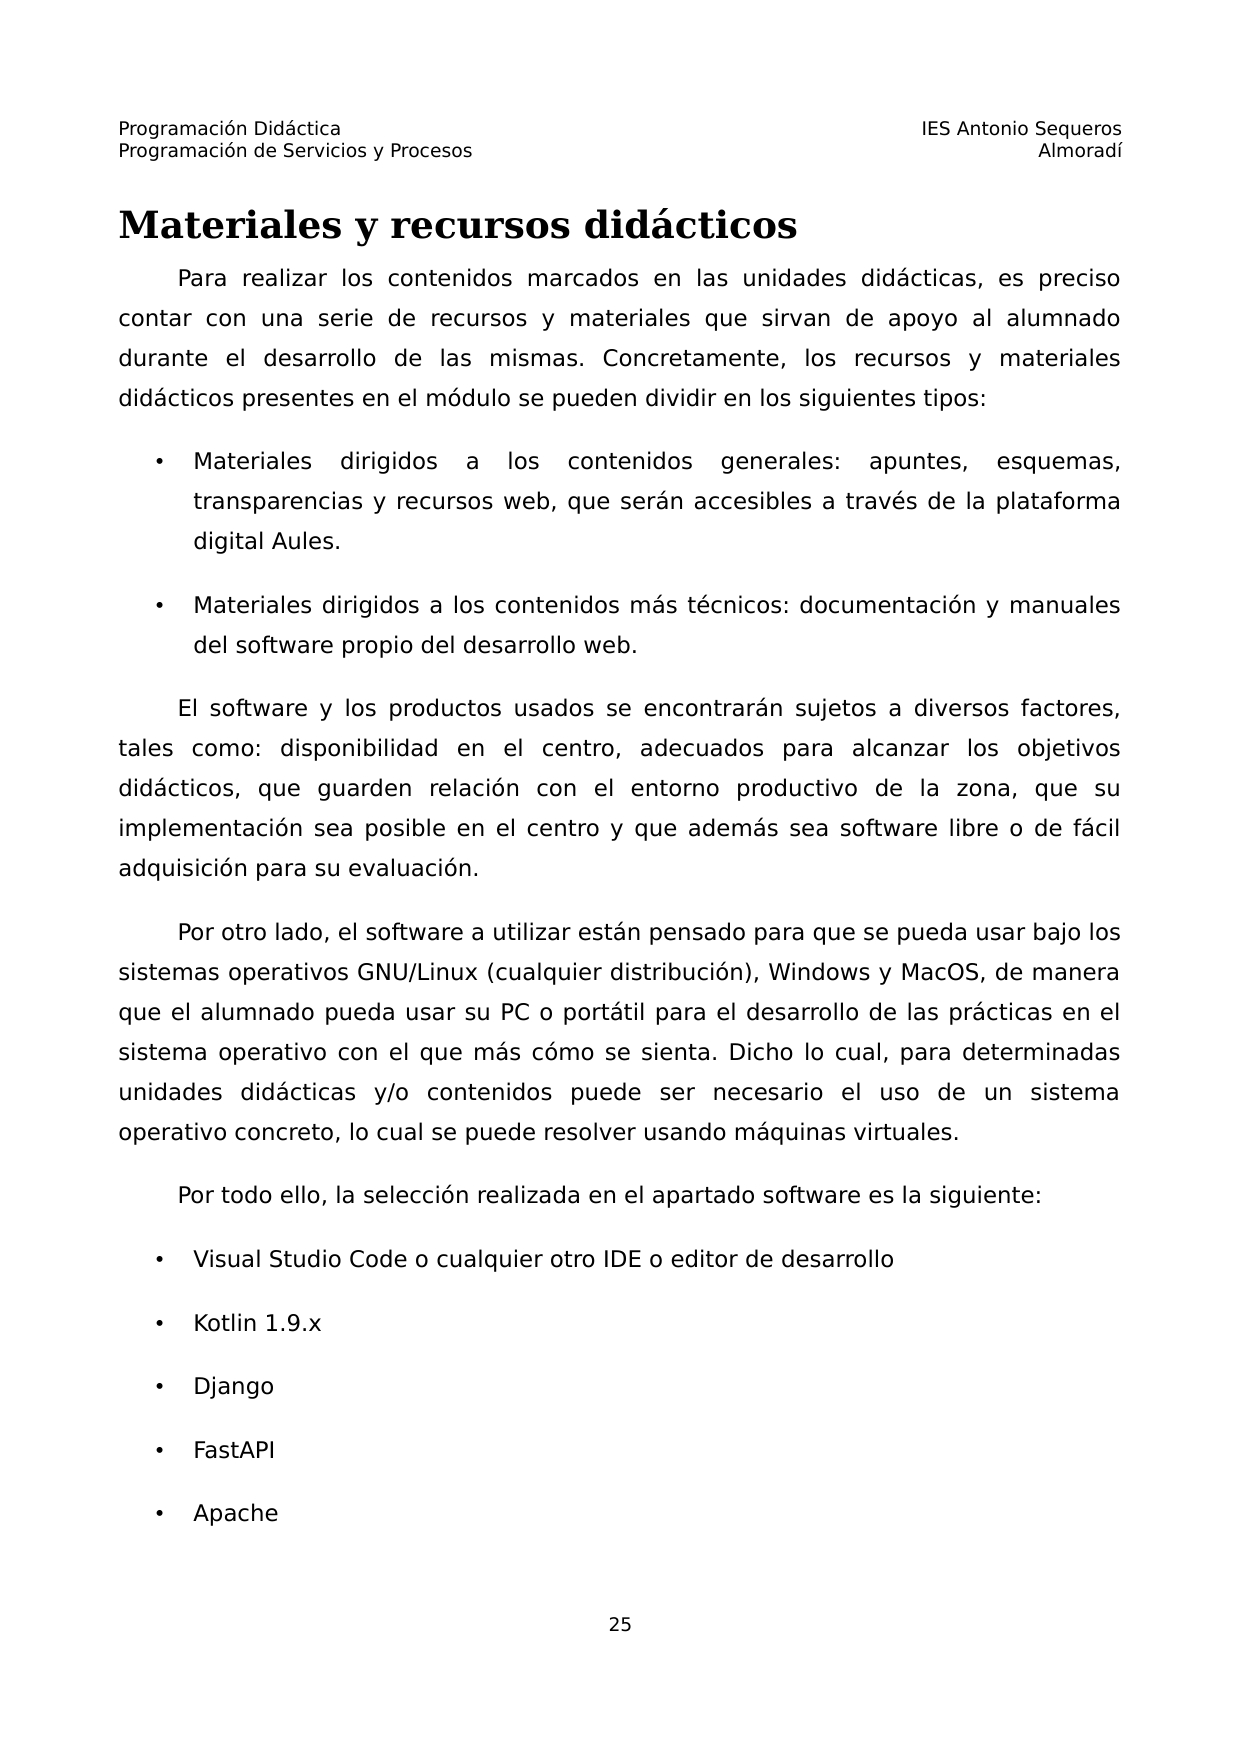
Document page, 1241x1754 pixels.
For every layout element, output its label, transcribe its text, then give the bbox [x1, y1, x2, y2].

text Para realizar los contenidos marcados en las unidades didácticas, es preciso contar con una serie de recursos y materiales que sirvan de apoyo al alumnado durante el desarrollo de las mismas. Concretamente, los recursos y materiales didácticos presentes en el módulo se pueden dividir en los siguientes tipos: [118, 265, 1122, 412]
text Por todo ello, la selección realizada en el apartado software es la siguiente: [118, 1183, 1122, 1209]
list Apache [156, 1500, 1122, 1527]
list Django [156, 1373, 1122, 1400]
text El software y los productos usados se encontrarán sujetos a diversos factores, tales como: disponibilidad en el centro, adecuados para alcanzar los objetivos didácticos, que guarden relación con el entorno productivo de la zona, que su implementación sea posible en el centro y que además sea software libre o de fácil adquisición para su evaluación. [118, 696, 1122, 882]
list FastAPI [156, 1437, 1122, 1463]
list Kotlin 1.9.x [156, 1310, 1122, 1336]
list Materiales dirigidos a los contenidos más técnicos: documentación y manuales del software propio del desarrollo web. [156, 592, 1122, 659]
list Visual Studio Code o cualquier otro IDE o editor de desarrollo [156, 1246, 1122, 1273]
list Materiales dirigidos a los contenidos generales: apuntes, esquemas, transparencias y recursos web, que serán accesibles a través de la plataforma digital Aules. [156, 448, 1122, 555]
subtitle Materiales y recursos didácticos [118, 203, 1122, 247]
text Por otro lado, el software a utilizar están pensado para que se pueda usar bajo los sistemas operativos GNU/Linux (cualquier distribución), Windows y MacOS, de manera que el alumnado pueda usar su PC o portátil para el desarrollo de las prácticas en el sistema operativo con el que más cómo se sienta. Dicho lo cual, para determinadas unidades didácticas y/o contenidos puede ser necesario el uso de un sistema operativo concreto, lo cual se puede resolver usando máquinas virtuales. [118, 919, 1122, 1146]
